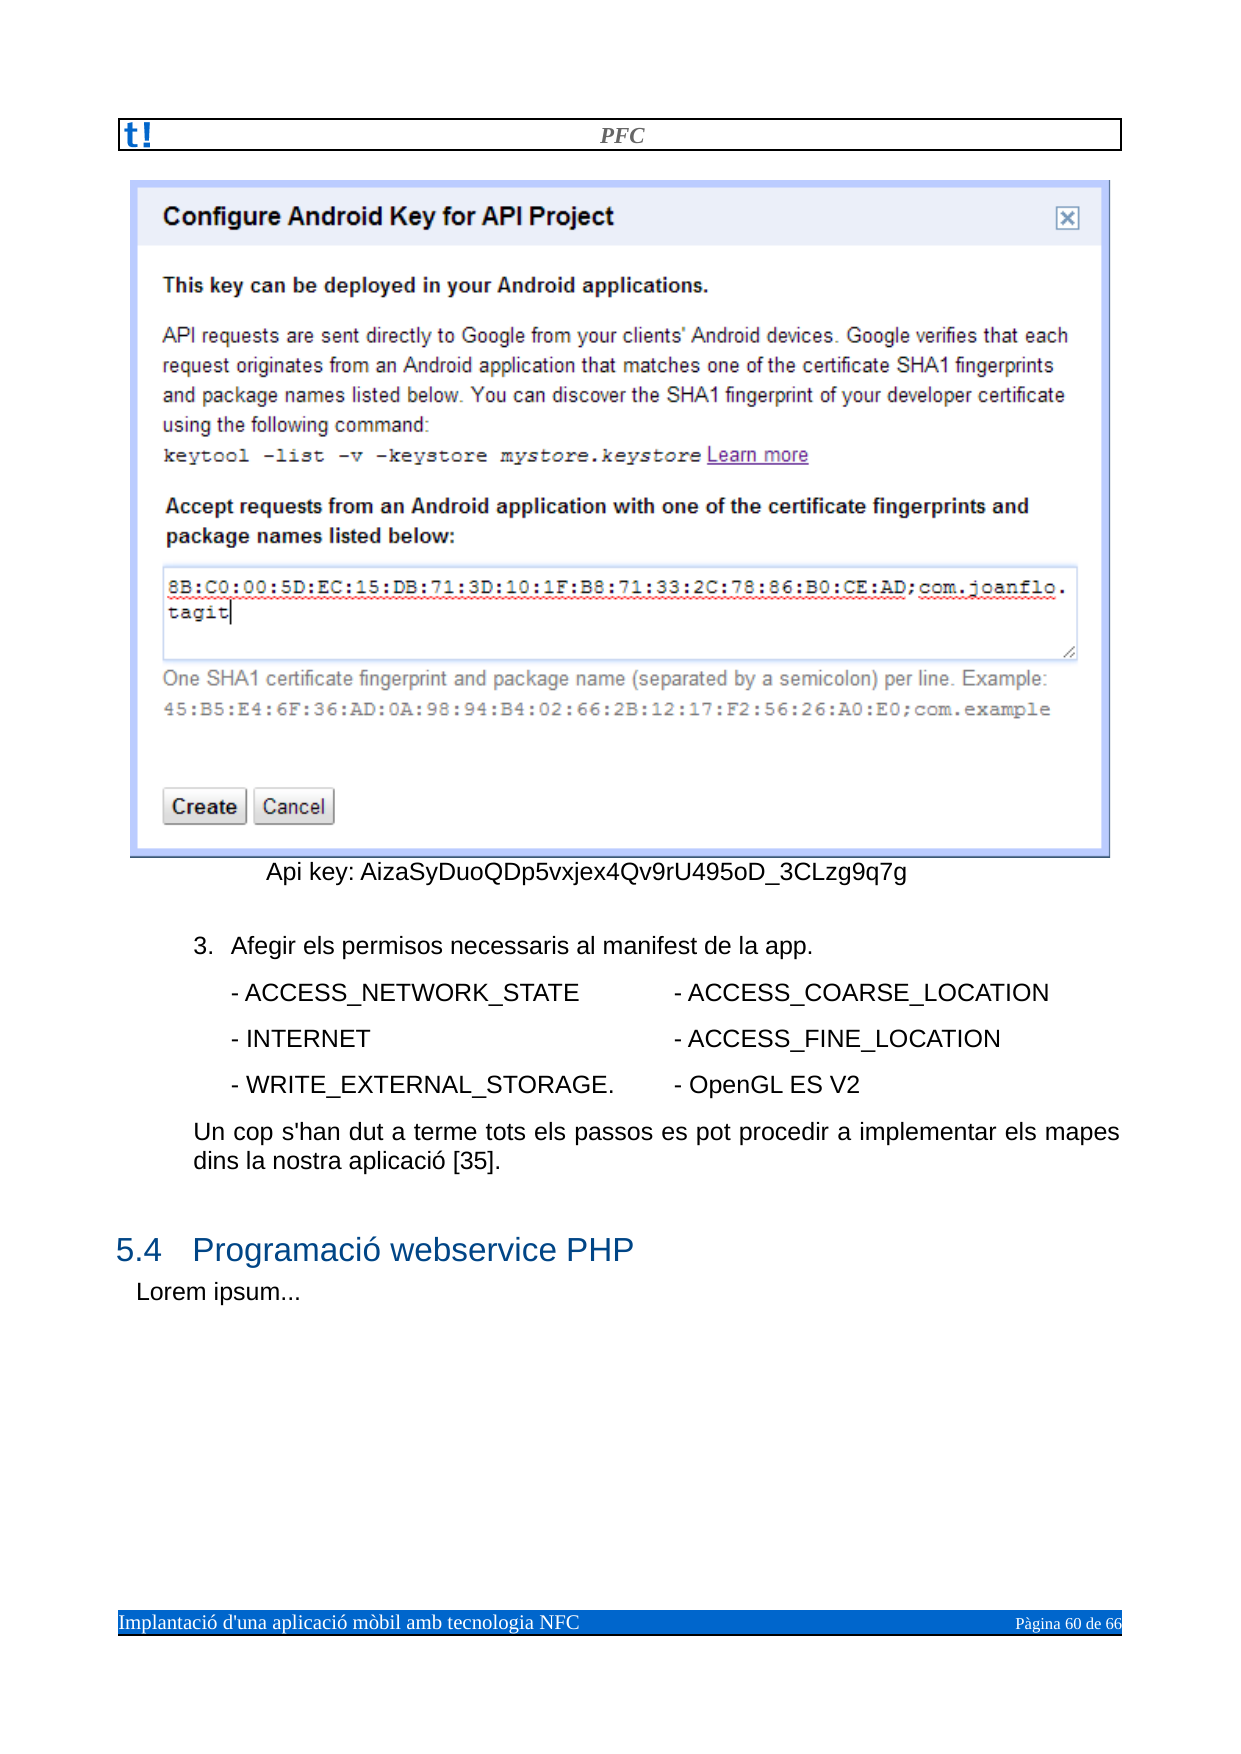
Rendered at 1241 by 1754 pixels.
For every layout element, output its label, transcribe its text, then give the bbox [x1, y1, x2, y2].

picture [130, 180, 1110, 858]
text Api key: AizaSyDuoQDp5vxjex4Qv9rU495oD_3CLzg9q7g [118, 181, 1122, 886]
list - INTERNET - ACCESS_FINE_LOCATION [193, 1024, 1122, 1053]
subtitle Programació webservice PHP [106, 1230, 1122, 1268]
text Lorem ipsum... [118, 1277, 1122, 1306]
list - WRITE_EXTERNAL_STORAGE. - OpenGL ES V2 [193, 1070, 1122, 1099]
list Un cop s'han dut a terme tots els passos es pot procedir a implementar els mapes dins la nostra aplicació [35]. [156, 1117, 1122, 1174]
list - ACCESS_NETWORK_STATE - ACCESS_COARSE_LOCATION [193, 977, 1122, 1006]
picture [123, 121, 151, 148]
list Afegir els permisos necessaris al manifest de la app. [193, 931, 1122, 960]
